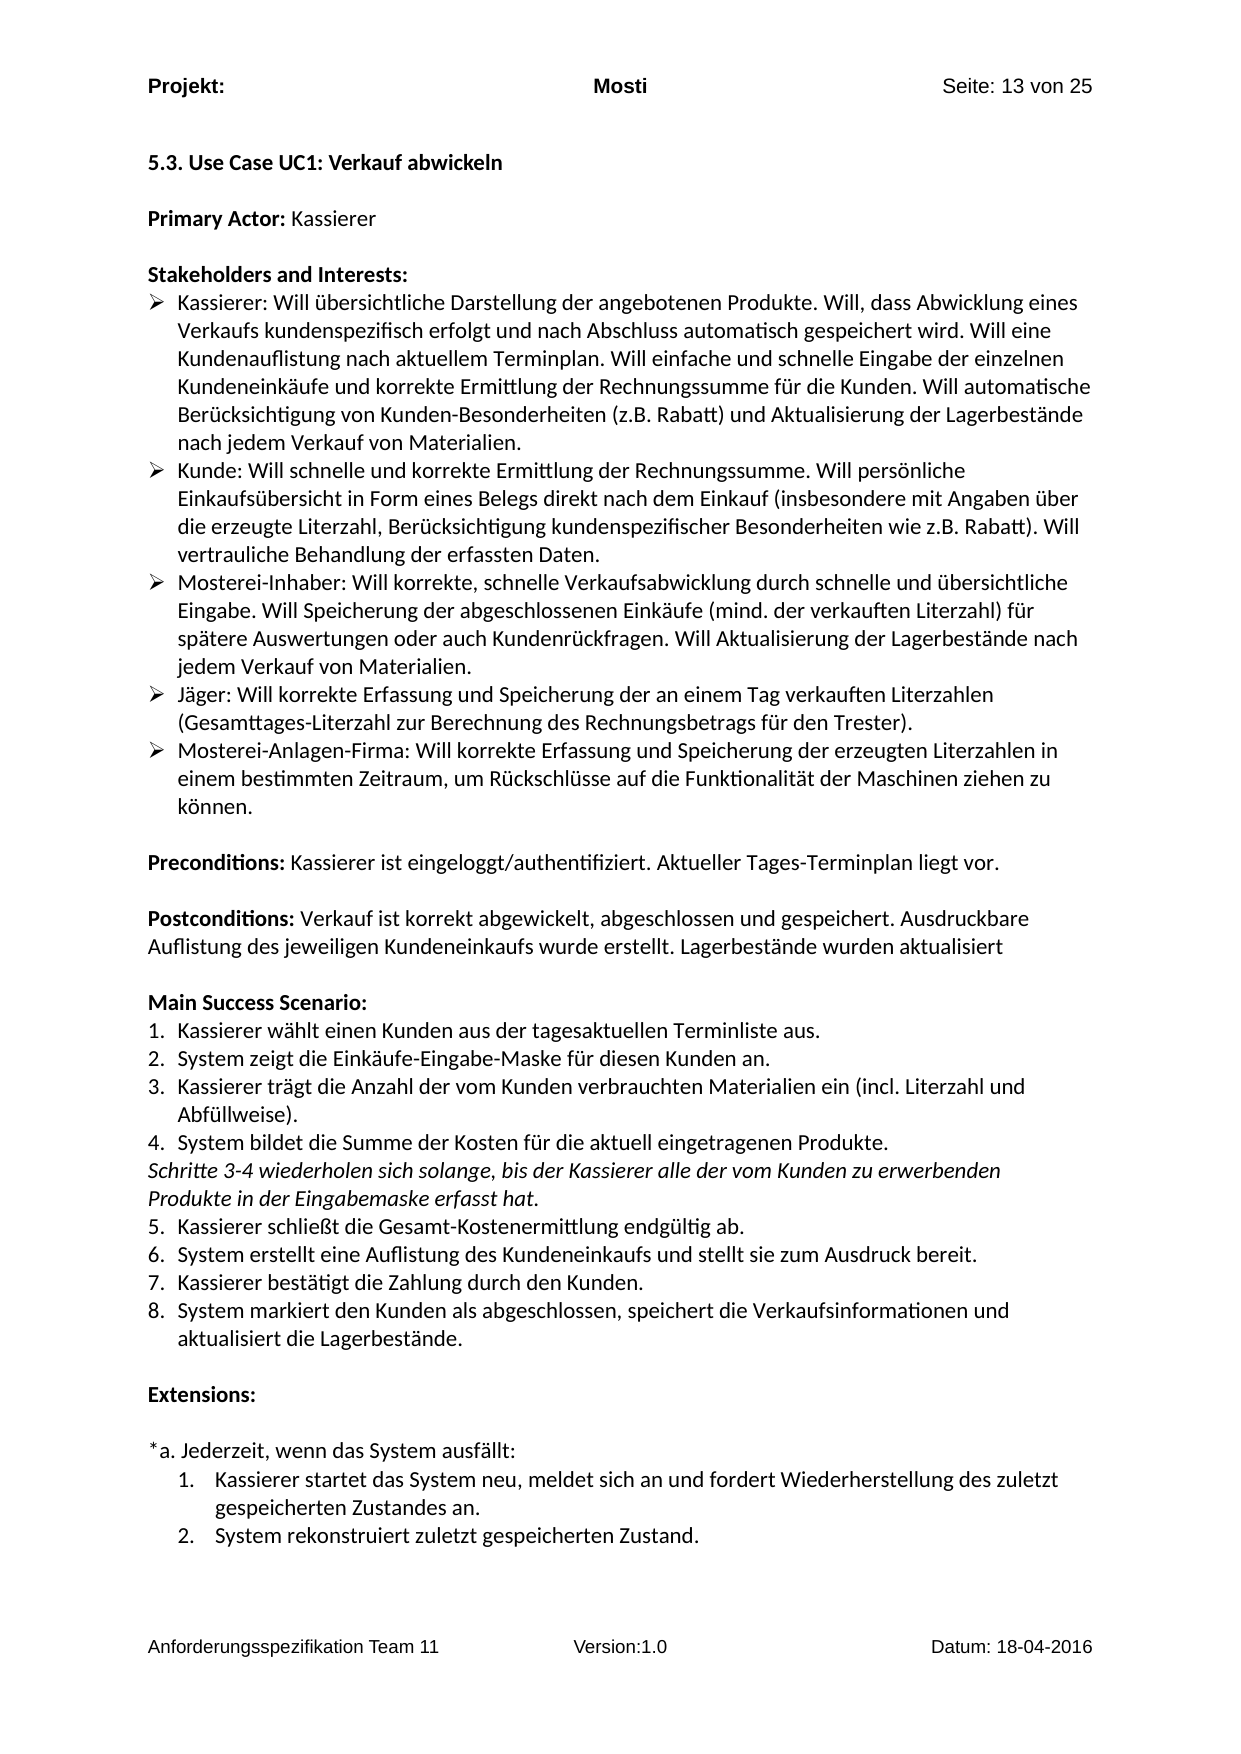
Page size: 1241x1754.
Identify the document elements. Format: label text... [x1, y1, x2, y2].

text Preconditions: Kassierer ist eingeloggt/authentifiziert. Aktueller Tages-Terminplan liegt vor. [148, 848, 1092, 876]
list Mosterei-Anlagen-Firma: Will korrekte Erfassung und Speicherung der erzeugten Literzahlen in einem bestimmten Zeitraum, um Rückschlüsse auf die Funktionalität der Maschinen ziehen zu können. [148, 736, 1092, 820]
list System erstellt eine Auflistung des Kundeneinkaufs und stellt sie zum Ausdruck bereit. [148, 1241, 1092, 1268]
text Stakeholders and Interests: [148, 260, 1092, 288]
list Jäger: Will korrekte Erfassung und Speicherung der an einem Tag verkauften Literzahlen (Gesamttages-Literzahl zur Berechnung des Rechnungsbetrags für den Trester). [148, 680, 1092, 736]
list Kassierer wählt einen Kunden aus der tagesaktuellen Terminliste aus. [148, 1016, 1092, 1044]
list Kunde: Will schnelle und korrekte Ermittlung der Rechnungssumme. Will persönliche Einkaufsübersicht in Form eines Belegs direkt nach dem Einkauf (insbesondere mit Angaben über die erzeugte Literzahl, Berücksichtigung kundenspezifischer Besonderheiten wie z.B. Rabatt). Will vertrauliche Behandlung der erfassten Daten. [148, 456, 1092, 568]
text Extensions: [148, 1381, 1092, 1409]
list Mosterei-Inhaber: Will korrekte, schnelle Verkaufsabwicklung durch schnelle und übersichtliche Eingabe. Will Speicherung der abgeschlossenen Einkäufe (mind. der verkauften Literzahl) für spätere Auswertungen oder auch Kundenrückfragen. Will Aktualisierung der Lagerbestände nach jedem Verkauf von Materialien. [148, 568, 1092, 680]
list Kassierer: Will übersichtliche Darstellung der angebotenen Produkte. Will, dass Abwicklung eines Verkaufs kundenspezifisch erfolgt und nach Abschluss automatisch gespeichert wird. Will eine Kundenauflistung nach aktuellem Terminplan. Will einfache und schnelle Eingabe der einzelnen Kundeneinkäufe und korrekte Ermittlung der Rechnungssumme für die Kunden. Will automatische Berücksichtigung von Kunden-Besonderheiten (z.B. Rabatt) und Aktualisierung der Lagerbestände nach jedem Verkauf von Materialien. [148, 288, 1092, 456]
text Postconditions: Verkauf ist korrekt abgewickelt, abgeschlossen und gespeichert. Ausdruckbare Auflistung des jeweiligen Kundeneinkaufs wurde erstellt. Lagerbestände wurden aktualisiert [148, 904, 1092, 960]
list Kassierer startet das System neu, meldet sich an und fordert Wiederherstellung des zuletzt gespeicherten Zustandes an. [177, 1465, 1092, 1521]
list Kassierer bestätigt die Zahlung durch den Kunden. [148, 1268, 1092, 1297]
list System zeigt die Einkäufe-Eingabe-Maske für diesen Kunden an. [148, 1044, 1092, 1072]
text Main Success Scenario: [148, 988, 1092, 1016]
list Kassierer schließt die Gesamt-Kostenermittlung endgültig ab. [148, 1212, 1092, 1241]
text Schritte 3-4 wiederholen sich solange, bis der Kassierer alle der vom Kunden zu erwerbenden Produkte in der Eingabemaske erfasst hat. [148, 1156, 1092, 1212]
text Primary Actor: Kassierer [148, 204, 1092, 232]
subtitle 5.3. Use Case UC1: Verkauf abwickeln [148, 148, 1092, 176]
list Kassierer trägt die Anzahl der vom Kunden verbrauchten Materialien ein (incl. Literzahl und Abfüllweise). [148, 1072, 1092, 1128]
list System markiert den Kunden als abgeschlossen, speichert die Verkaufsinformationen und aktualisiert die Lagerbestände. [148, 1297, 1092, 1353]
list System bildet die Summe der Kosten für die aktuell eingetragenen Produkte. [148, 1128, 1092, 1156]
text *a. Jederzeit, wenn das System ausfällt: [148, 1437, 1092, 1465]
list System rekonstruiert zuletzt gespeicherten Zustand. [177, 1521, 1092, 1549]
